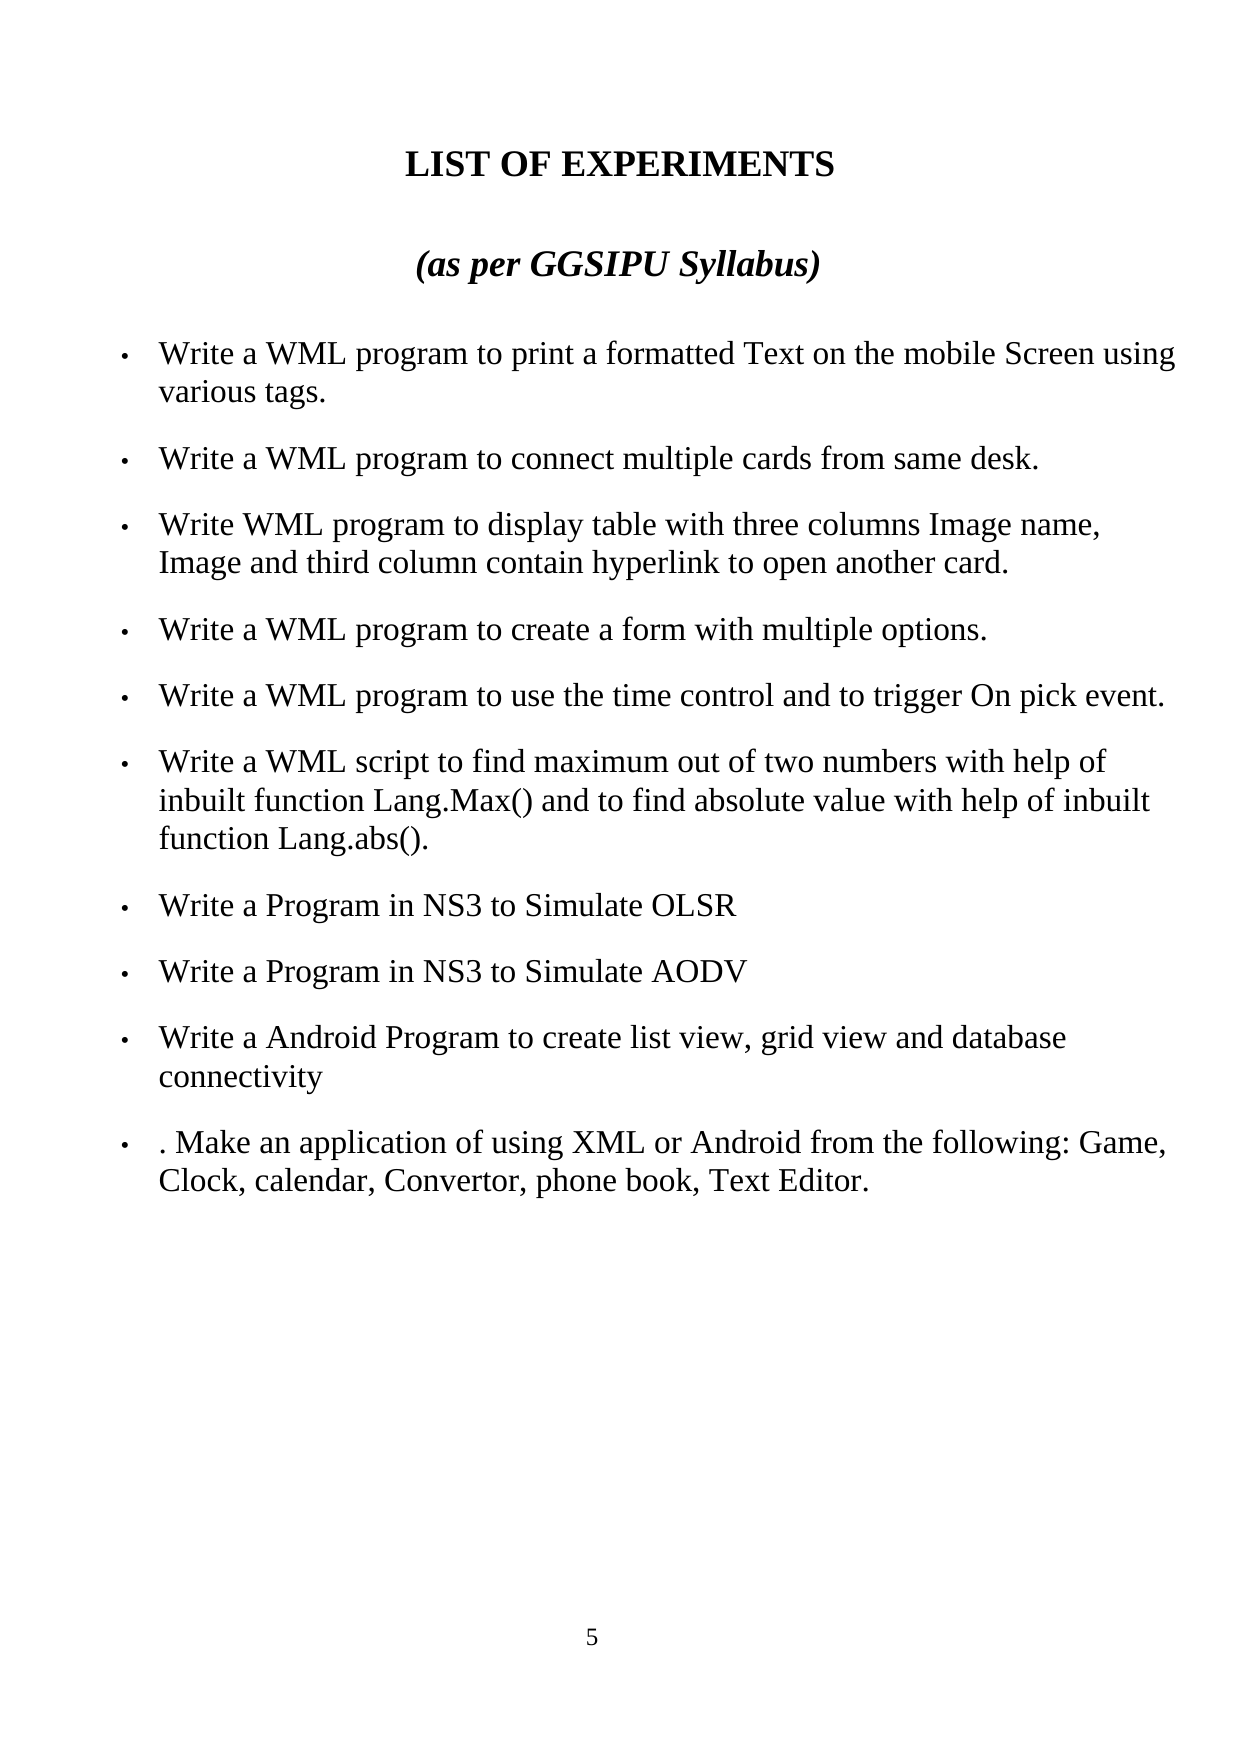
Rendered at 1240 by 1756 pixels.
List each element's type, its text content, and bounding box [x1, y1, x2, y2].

list Write a WML program to create a form with multiple options. [121, 609, 1181, 647]
list . Make an application of using XML or Android from the following: Game, Clock, calendar, Convertor, phone book, Text Editor. [121, 1122, 1181, 1199]
list Write a WML script to find maximum out of two numbers with help of inbuilt function Lang.Max() and to find absolute value with help of inbuilt function Lang.abs(). [121, 742, 1181, 857]
list Write a WML program to use the time control and to trigger On pick event. [121, 675, 1181, 714]
list (as per GGSIPU Syllabus) [384, 241, 856, 284]
list Write a Program in NS3 to Simulate OLSR [121, 885, 1181, 923]
list Write a Android Program to create list view, grid view and database connectivity [121, 1017, 1181, 1094]
list Write a WML program to print a formatted Text on the mobile Screen using various tags. [121, 333, 1181, 410]
list Write a WML program to connect multiple cards from same desk. [121, 438, 1181, 476]
list Write a Program in NS3 to Simulate AODV [121, 951, 1181, 989]
list LIST OF EXPERIMENTS [384, 141, 856, 184]
list Write WML program to display table with three columns Image name, Image and third column contain hyperlink to open another card. [121, 504, 1181, 581]
